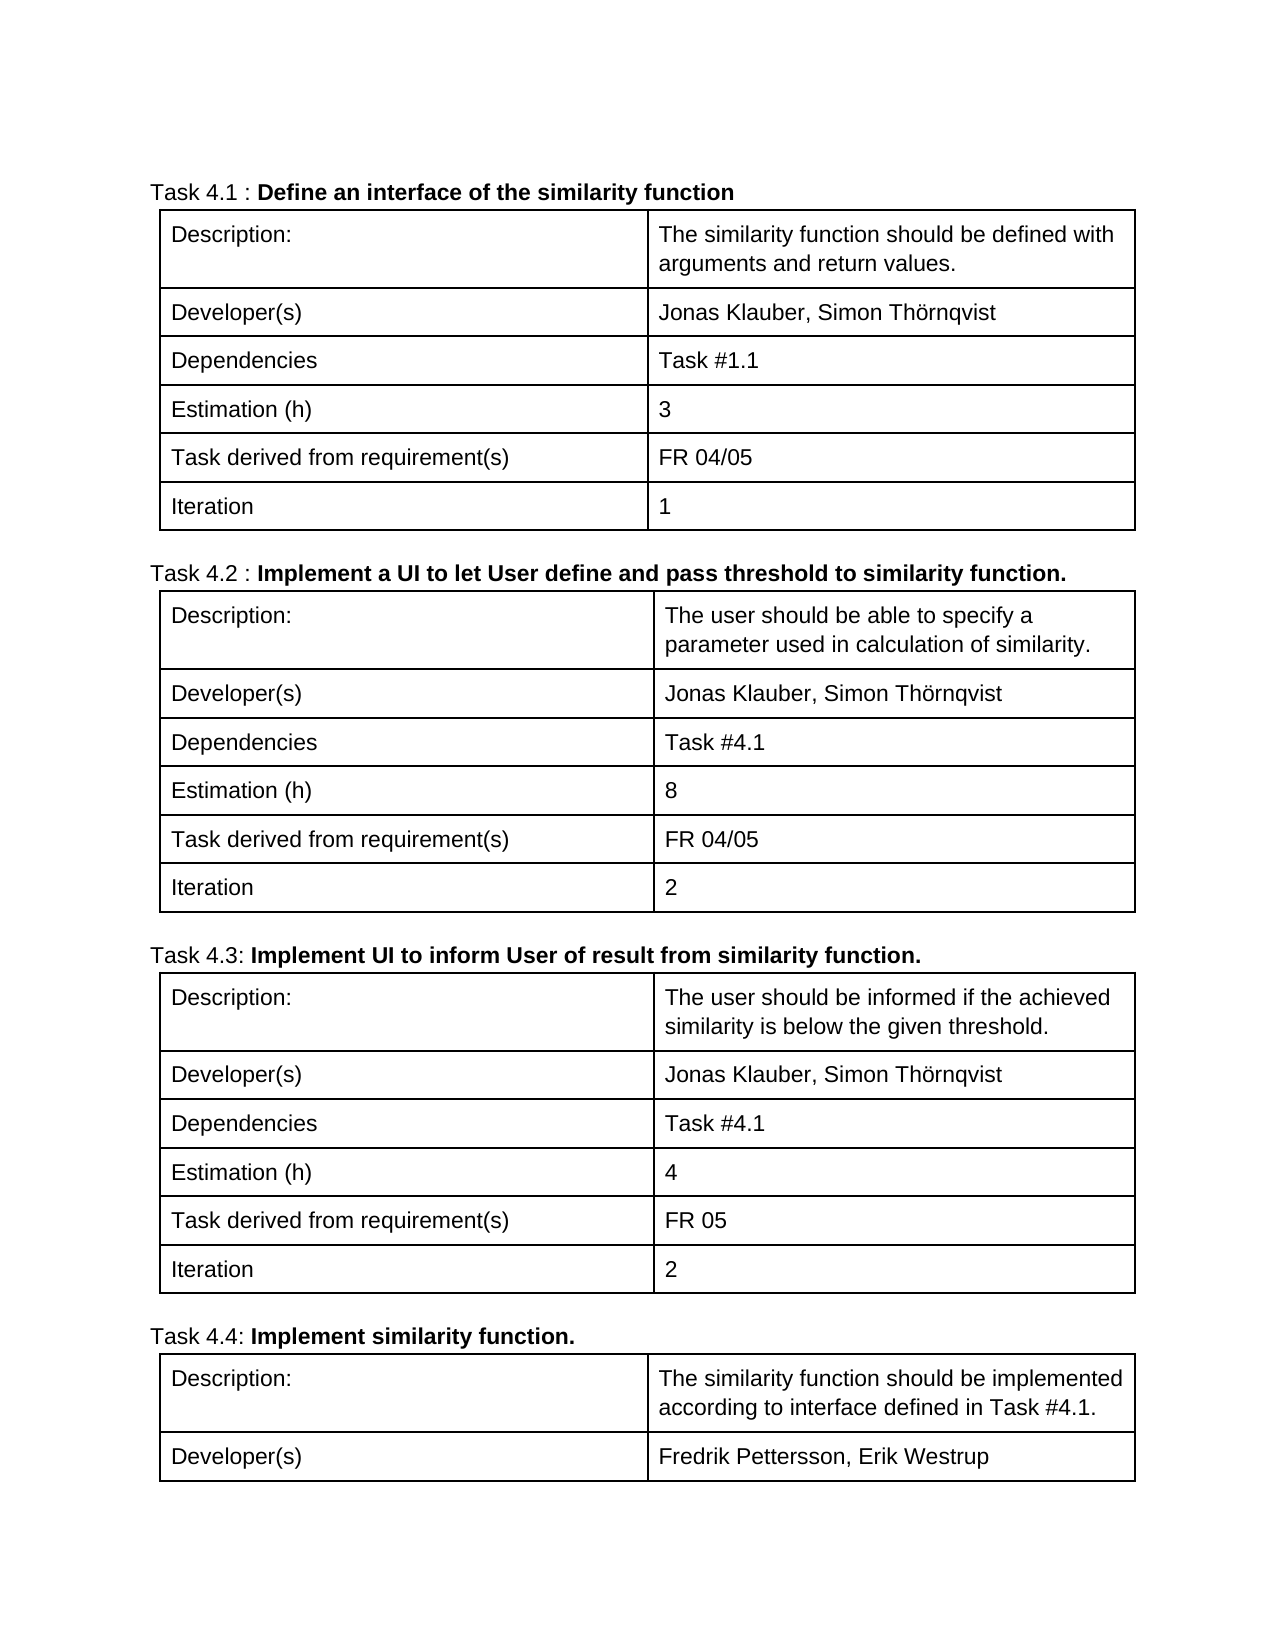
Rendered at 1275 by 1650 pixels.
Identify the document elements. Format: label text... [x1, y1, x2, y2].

table_cell Iteration [161, 864, 653, 911]
table_header The user should be able to specify a parameter used in calculation of similarity. [655, 592, 1134, 668]
table_cell Task #4.1 [655, 719, 1134, 765]
table_cell Task derived from requirement(s) [161, 816, 653, 862]
table_cell FR 04/05 [649, 434, 1134, 481]
table_cell Estimation (h) [161, 386, 647, 432]
table_header Description: [161, 592, 653, 668]
table_header Description: [161, 1355, 647, 1431]
table_cell Task derived from requirement(s) [161, 434, 647, 481]
text Task 4.3: Implement UI to inform User of result from similarity function. [150, 942, 1125, 968]
table_cell Dependencies [161, 337, 647, 384]
table_cell Iteration [161, 483, 647, 529]
table_cell Dependencies [161, 1100, 653, 1147]
table_cell Fredrik Pettersson, Erik Westrup [649, 1433, 1134, 1479]
table_cell Task #4.1 [655, 1100, 1134, 1147]
table_cell Estimation (h) [161, 1149, 653, 1195]
table_cell FR 05 [655, 1197, 1134, 1244]
table_cell FR 04/05 [655, 816, 1134, 862]
text Task 4.4: Implement similarity function. [150, 1324, 1125, 1349]
table_cell 8 [655, 767, 1134, 814]
text Task 4.1 : Define an interface of the similarity function [150, 179, 1125, 205]
table_cell Developer(s) [161, 670, 653, 717]
table_cell Iteration [161, 1246, 653, 1292]
table_cell 3 [649, 386, 1134, 432]
table_cell Developer(s) [161, 1052, 653, 1098]
table_header Description: [161, 974, 653, 1049]
table_cell Developer(s) [161, 1433, 647, 1479]
table_cell Developer(s) [161, 289, 647, 335]
table_cell Task #1.1 [649, 337, 1134, 384]
table_header The user should be informed if the achieved similarity is below the given threshold. [655, 974, 1134, 1049]
text Task 4.2 : Implement a UI to let User define and pass threshold to similarity function. [150, 561, 1125, 586]
table_cell Jonas Klauber, Simon Thörnqvist [655, 670, 1134, 717]
table_cell 2 [655, 1246, 1134, 1292]
table_cell 2 [655, 864, 1134, 911]
table_cell 4 [655, 1149, 1134, 1195]
table_cell Task derived from requirement(s) [161, 1197, 653, 1244]
table_cell Jonas Klauber, Simon Thörnqvist [655, 1052, 1134, 1098]
table_cell Dependencies [161, 719, 653, 765]
table_header The similarity function should be defined with arguments and return values. [649, 211, 1134, 287]
table_cell 1 [649, 483, 1134, 529]
table_header Description: [161, 211, 647, 287]
table_cell Jonas Klauber, Simon Thörnqvist [649, 289, 1134, 335]
table_header The similarity function should be implemented according to interface defined in Task #4.1. [649, 1355, 1134, 1431]
table_cell Estimation (h) [161, 767, 653, 814]
